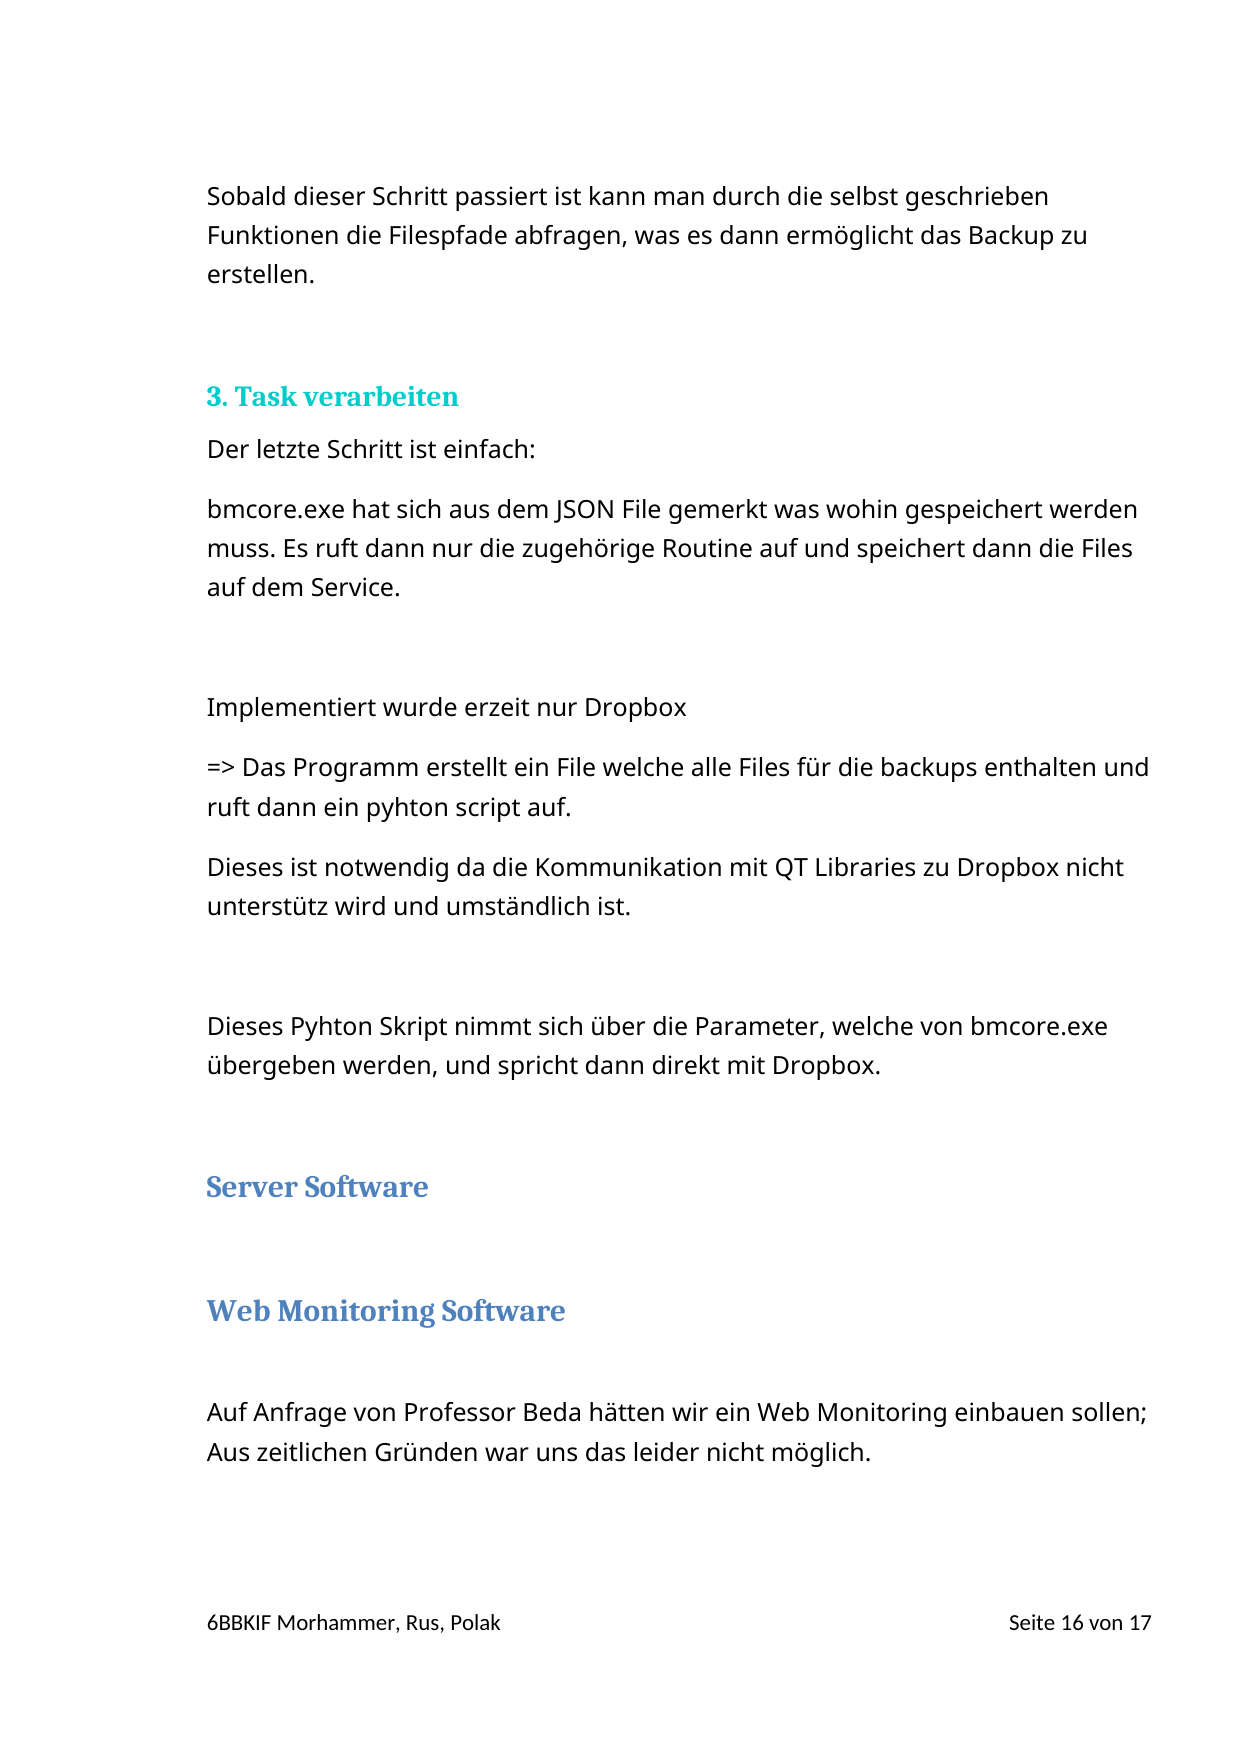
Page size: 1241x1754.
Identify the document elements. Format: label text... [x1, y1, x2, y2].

text Dieses Pyhton Skript nimmt sich über die Parameter, welche von bmcore.exe übergeben werden, und spricht dann direkt mit Dropbox. [207, 1008, 1152, 1082]
subtitle Web Monitoring Software [207, 1294, 1152, 1330]
text => Das Programm erstellt ein File welche alle Files für die backups enthalten und ruft dann ein pyhton script auf. [207, 750, 1152, 823]
text Implementiert wurde erzeit nur Dropbox [207, 690, 1152, 724]
text Auf Anfrage von Professor Beda hätten wir ein Web Monitoring einbauen sollen; Aus zeitlichen Gründen war uns das leider nicht möglich. [207, 1395, 1152, 1468]
text bmcore.exe hat sich aus dem JSON File gemerkt was wohin gespeichert werden muss. Es ruft dann nur die zugehörige Routine auf und speichert dann die Files auf dem Service. [207, 492, 1152, 604]
text Dieses ist notwendig da die Kommunikation mit QT Libraries zu Dropbox nicht unterstütz wird und umständlich ist. [207, 849, 1152, 922]
subtitle Server Software [207, 1169, 1152, 1206]
text Sobald dieser Schritt passiert ist kann man durch die selbst geschrieben Funktionen die Filespfade abfragen, was es dann ermöglicht das Backup zu erstellen. [207, 178, 1152, 291]
subtitle 3. Task verarbeiten [207, 381, 1152, 414]
text Der letzte Schritt ist einfach: [207, 432, 1152, 466]
